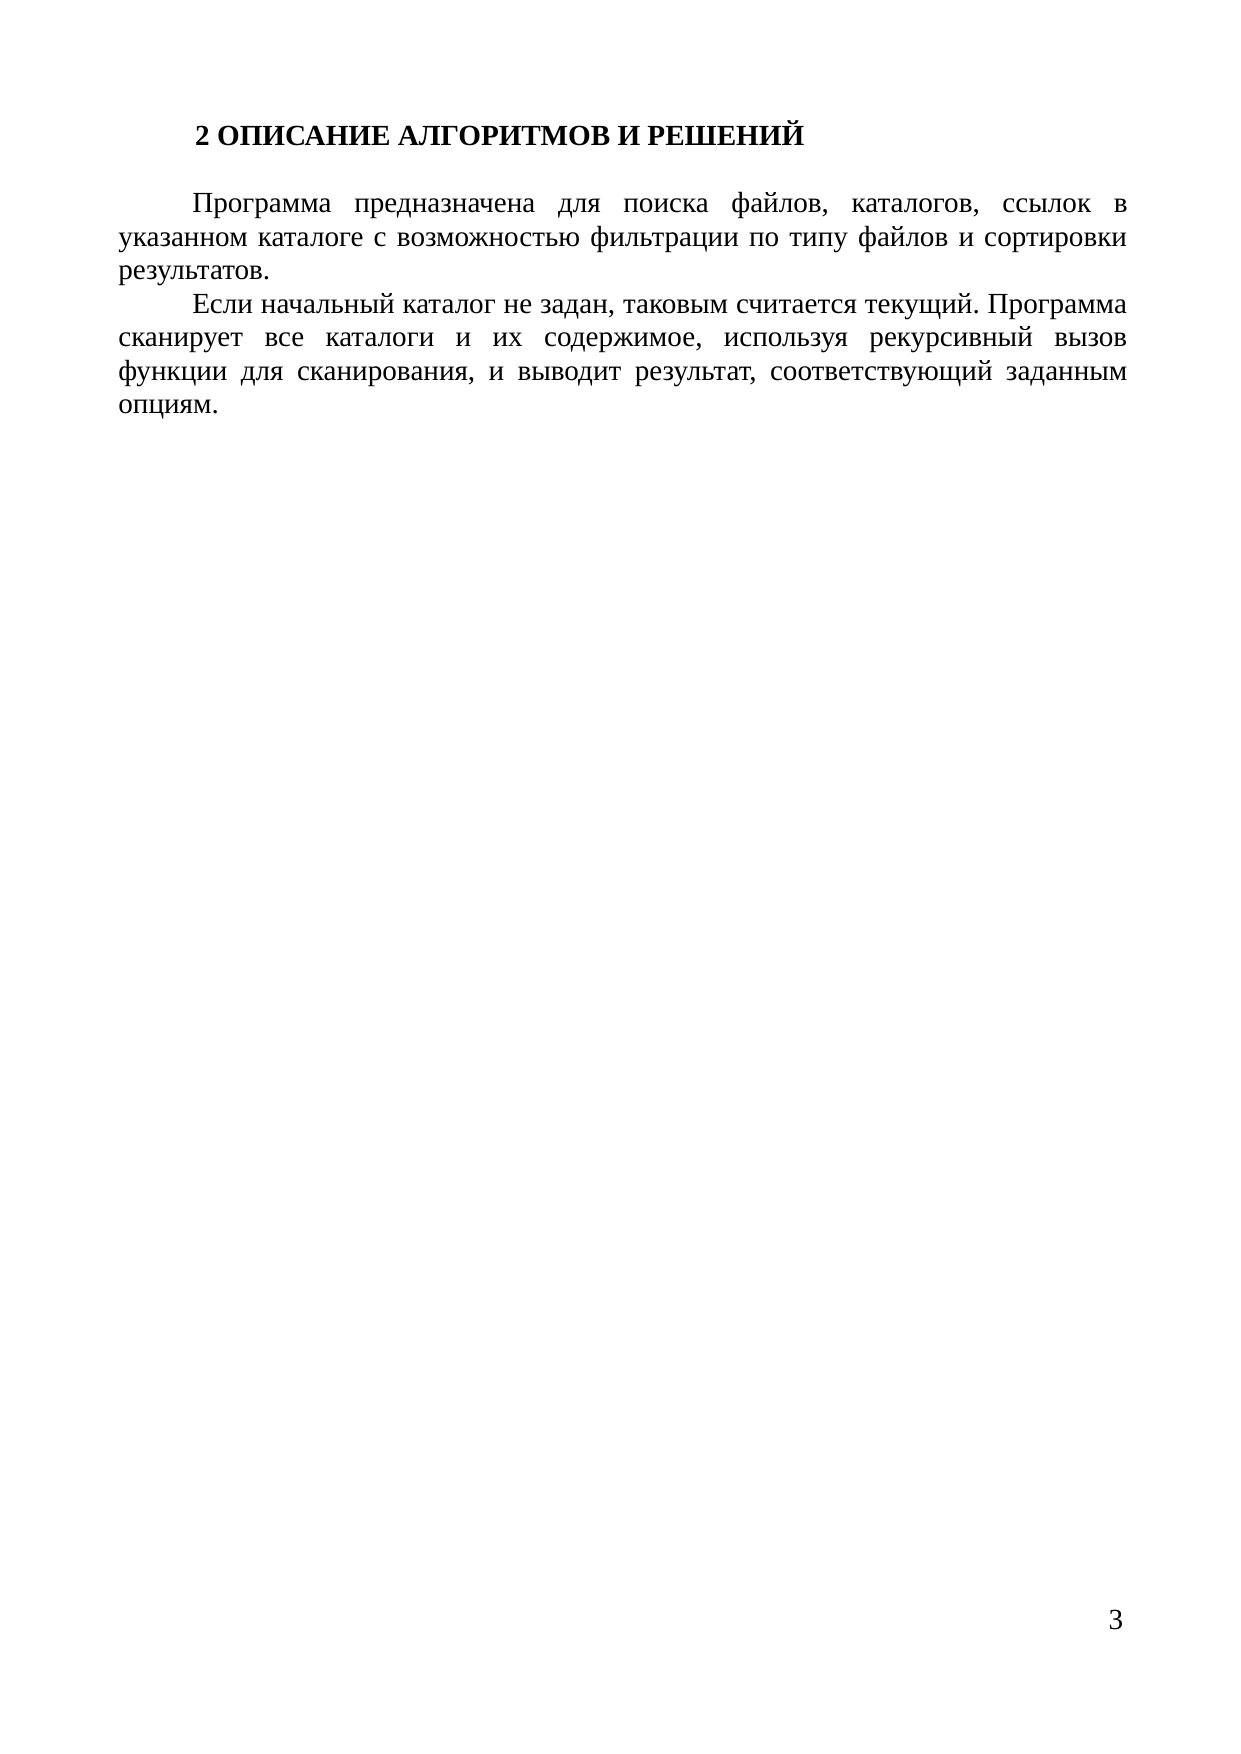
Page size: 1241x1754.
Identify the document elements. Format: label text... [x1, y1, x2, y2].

text Программа предназначена для поиска файлов, каталогов, ссылок в указанном каталоге с возможностью фильтрации по типу файлов и сортировки результатов. [118, 185, 1128, 286]
title 2 ОПИСАНИЕ АЛГОРИТМОВ И РЕШЕНИЙ [195, 118, 1128, 152]
text Если начальный каталог не задан, таковым считается текущий. Программа сканирует все каталоги и их содержимое, используя рекурсивный вызов функции для сканирования, и выводит результат, соответствующий заданным опциям. [118, 286, 1128, 420]
